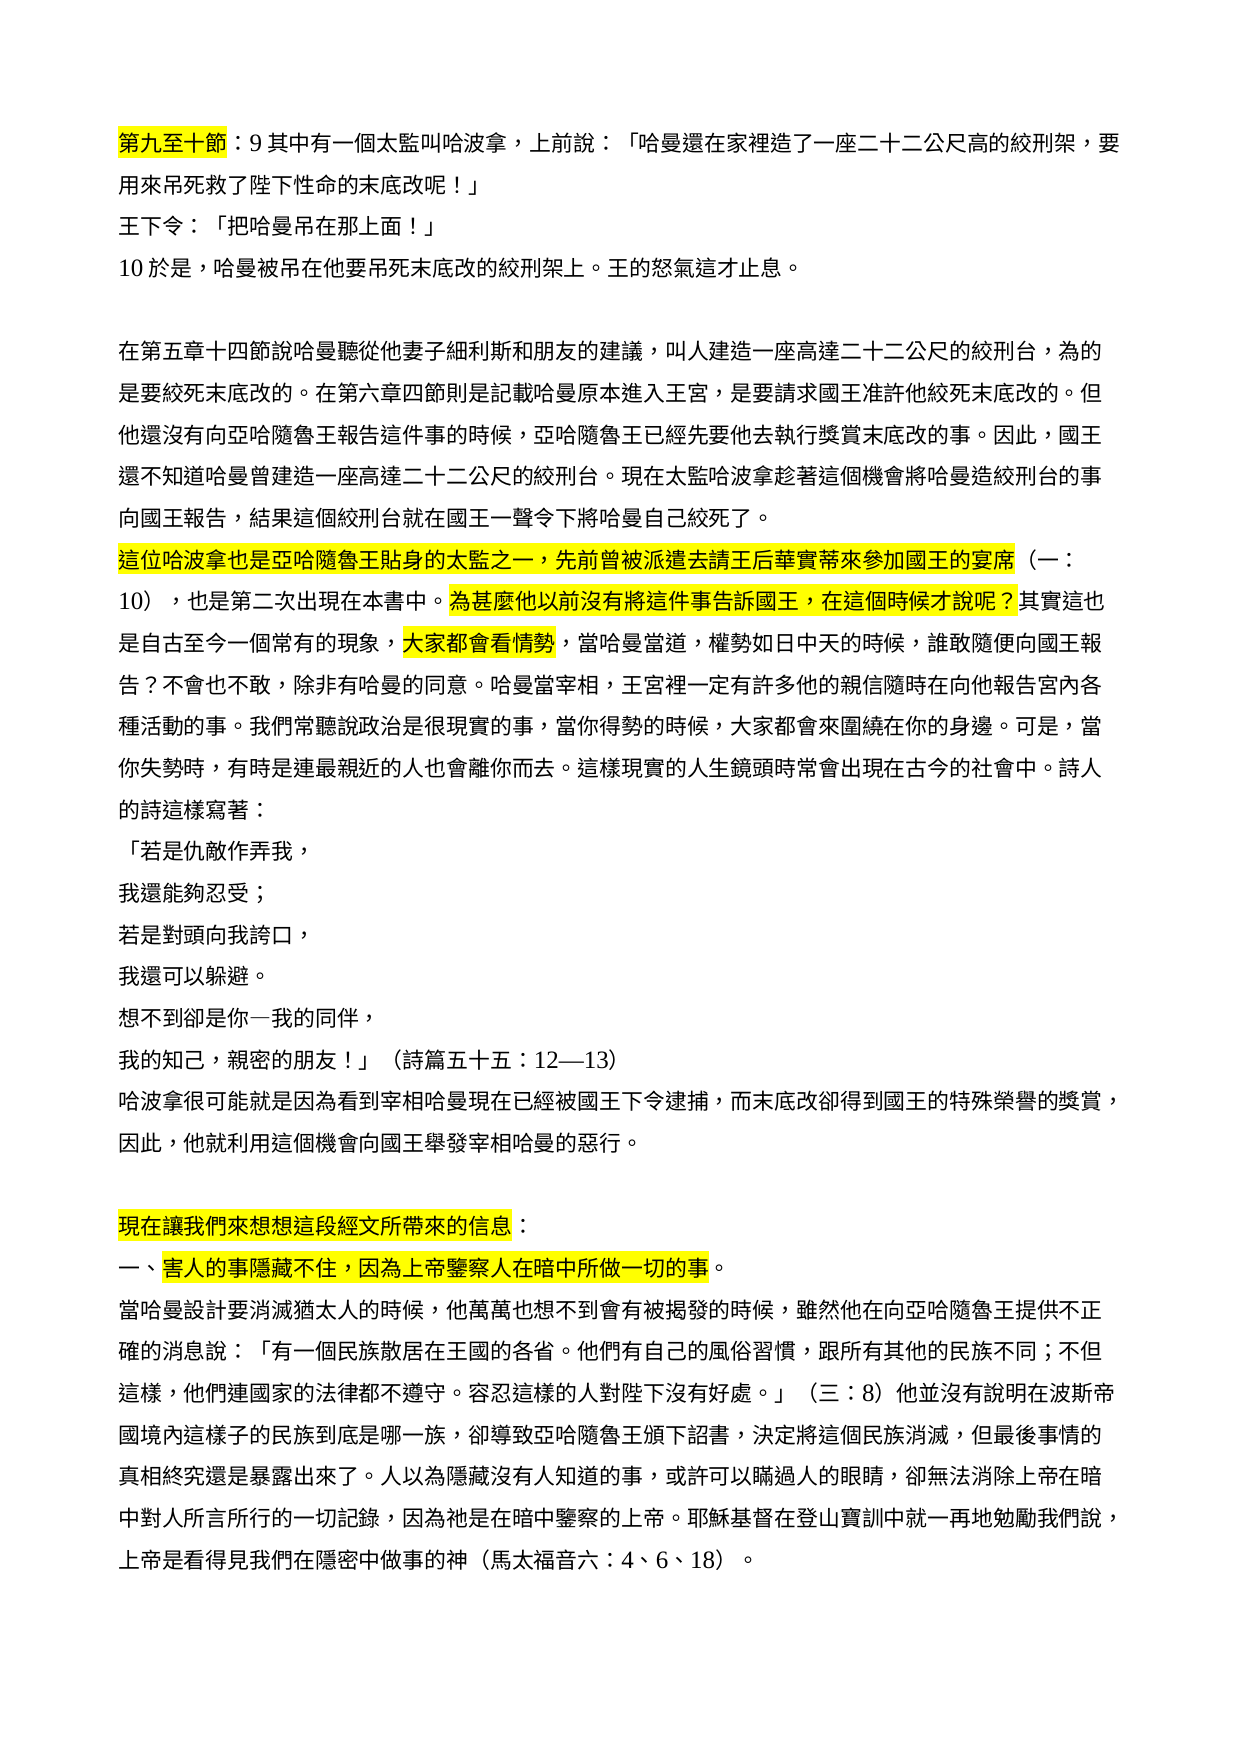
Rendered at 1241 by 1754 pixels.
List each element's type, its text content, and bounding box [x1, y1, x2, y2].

text 「若是仇敵作弄我， [118, 826, 1122, 868]
text 一、害人的事隱藏不住，因為上帝鑒察人在暗中所做一切的事。 [118, 1243, 1122, 1285]
text 想不到卻是你—我的同伴， [118, 993, 1122, 1035]
text 當哈曼設計要消滅猶太人的時候，他萬萬也想不到會有被揭發的時候，雖然他在向亞哈隨魯王提供不正確的消息說：「有一個民族散居在王國的各省。他們有自己的風俗習慣，跟所有其他的民族不同；不但這樣，他們連國家的法律都不遵守。容忍這樣的人對陛下沒有好處。」（三：8）他並沒有說明在波斯帝國境內這樣子的民族到底是哪一族，卻導致亞哈隨魯王頒下詔書，決定將這個民族消滅，但最後事情的真相終究還是暴露出來了。人以為隱藏沒有人知道的事，或許可以瞞過人的眼睛，卻無法消除上帝在暗中對人所言所行的一切記錄，因為祂是在暗中鑒察的上帝。耶穌基督在登山寶訓中就一再地勉勵我們說，上帝是看得見我們在隱密中做事的神（馬太福音六：4、6、18）。 [118, 1285, 1122, 1576]
text 現在讓我們來想想這段經文所帶來的信息： [118, 1201, 1122, 1243]
text 我還可以躲避。 [118, 951, 1122, 993]
text 10於是，哈曼被吊在他要吊死末底改的絞刑架上。王的怒氣這才止息。 [118, 243, 1122, 285]
text 這位哈波拿也是亞哈隨魯王貼身的太監之一，先前曾被派遣去請王后華實蒂來參加國王的宴席（一：10），也是第二次出現在本書中。為甚麼他以前沒有將這件事告訴國王，在這個時候才說呢？其實這也是自古至今一個常有的現象，大家都會看情勢，當哈曼當道，權勢如日中天的時候，誰敢隨便向國王報告？不會也不敢，除非有哈曼的同意。哈曼當宰相，王宮裡一定有許多他的親信隨時在向他報告宮內各種活動的事。我們常聽說政治是很現實的事，當你得勢的時候，大家都會來圍繞在你的身邊。可是，當你失勢時，有時是連最親近的人也會離你而去。這樣現實的人生鏡頭時常會出現在古今的社會中。詩人的詩這樣寫著： [118, 535, 1122, 826]
text 在第五章十四節說哈曼聽從他妻子細利斯和朋友的建議，叫人建造一座高達二十二公尺的絞刑台，為的是要絞死末底改的。在第六章四節則是記載哈曼原本進入王宮，是要請求國王准許他絞死末底改的。但他還沒有向亞哈隨魯王報告這件事的時候，亞哈隨魯王已經先要他去執行獎賞末底改的事。因此，國王還不知道哈曼曾建造一座高達二十二公尺的絞刑台。現在太監哈波拿趁著這個機會將哈曼造絞刑台的事向國王報告，結果這個絞刑台就在國王一聲令下將哈曼自己絞死了。 [118, 326, 1122, 535]
text 哈波拿很可能就是因為看到宰相哈曼現在已經被國王下令逮捕，而末底改卻得到國王的特殊榮譽的獎賞，因此，他就利用這個機會向國王舉發宰相哈曼的惡行。 [118, 1076, 1122, 1160]
text 我還能夠忍受； [118, 868, 1122, 910]
text 王下令：「把哈曼吊在那上面！」 [118, 201, 1122, 243]
text 我的知己，親密的朋友！」（詩篇五十五：12—13） [118, 1035, 1122, 1076]
text 第九至十節：9其中有一個太監叫哈波拿，上前說：「哈曼還在家裡造了一座二十二公尺高的絞刑架，要用來吊死救了陛下性命的末底改呢！」 [118, 118, 1122, 201]
text 若是對頭向我誇口， [118, 910, 1122, 951]
